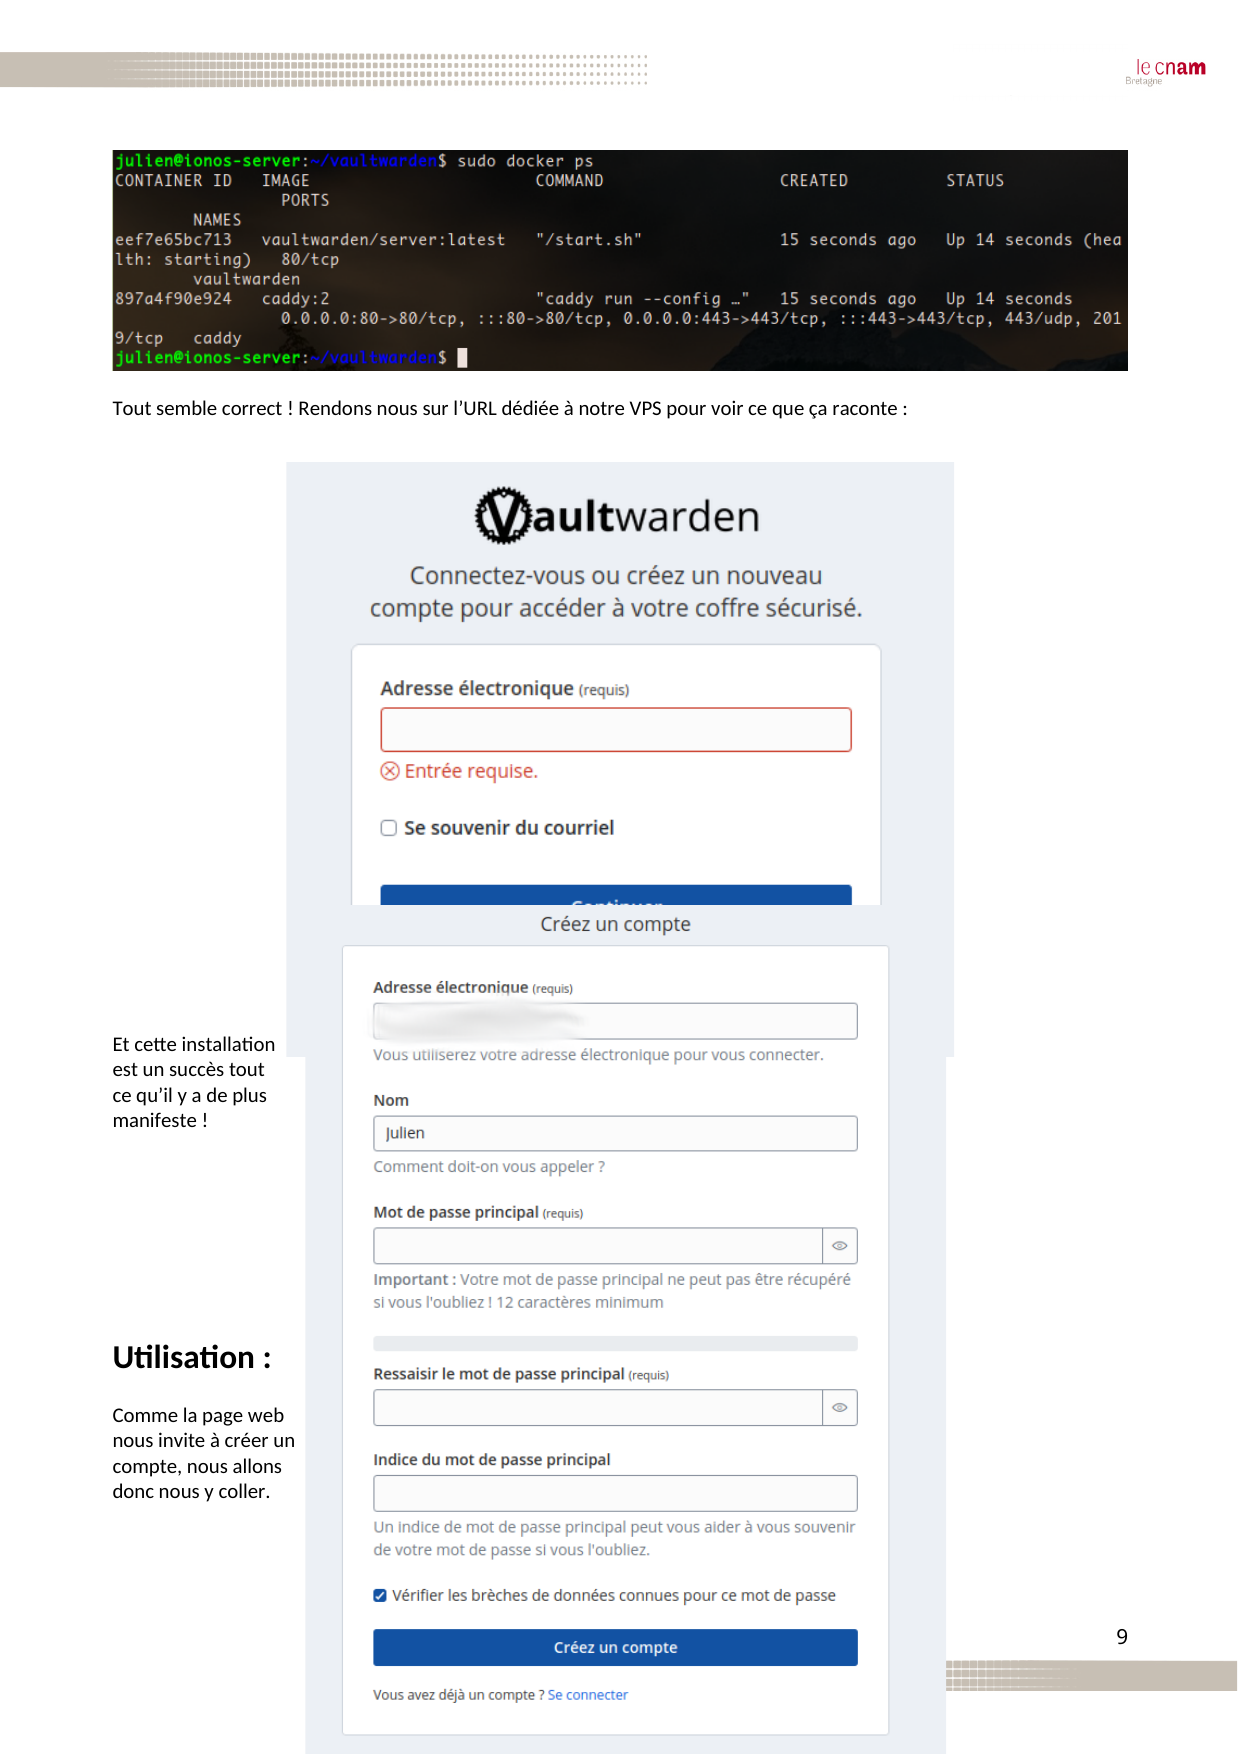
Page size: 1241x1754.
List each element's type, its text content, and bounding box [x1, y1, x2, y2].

text Tout semble correct ! Rendons nous sur l’URL dédiée à notre VPS pour voir ce que ça raconte : [112, 396, 1128, 421]
picture [286, 462, 1240, 1754]
text [947, 1336, 1128, 1377]
picture [0, 44, 1211, 101]
picture [112, 150, 1128, 371]
text [947, 1031, 1128, 1133]
text Comme la page web nous invite à créer un compte, nous allons donc nous y coller. [112, 1402, 305, 1504]
text [947, 1402, 1128, 1504]
text Utilisation : [112, 1336, 305, 1377]
text Et cette installation est un succès tout ce qu’il y a de plus manifeste ! [112, 1031, 305, 1133]
